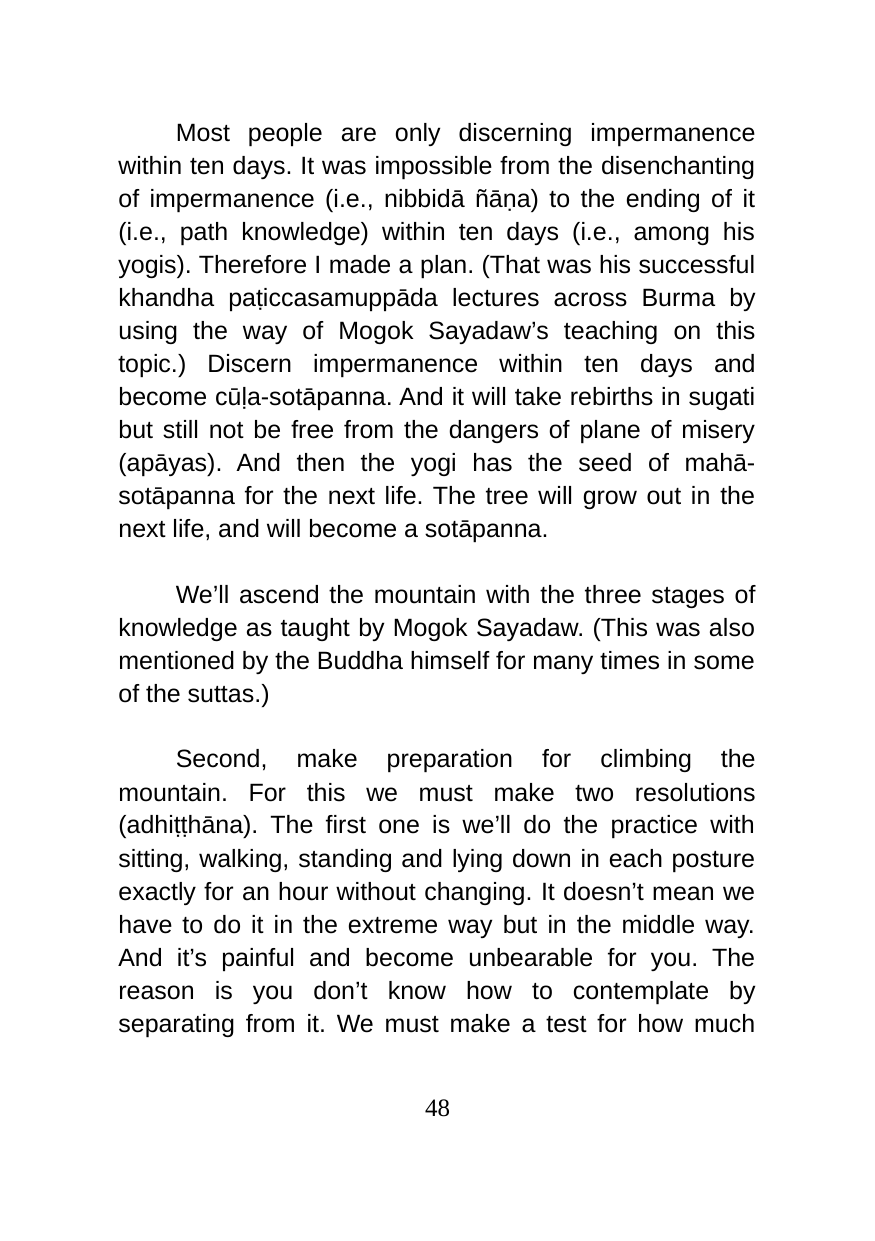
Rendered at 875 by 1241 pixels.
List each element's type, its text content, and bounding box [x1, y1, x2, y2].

text Most people are only discerning impermanence within ten days. It was impossible from the disenchanting of impermanence (i.e., nibbidā ñāṇa) to the ending of it (i.e., path knowledge) within ten days (i.e., among his yogis). Therefore I made a plan. (That was his successful khandha paṭiccasamuppāda lectures across Burma by using the way of Mogok Sayadaw’s teaching on this topic.) Discern impermanence within ten days and become cūḷa-sotāpanna. And it will take rebirths in sugati but still not be free from the dangers of plane of misery (apāyas). And then the yogi has the seed of mahā-sotāpanna for the next life. The tree will grow out in the next life, and will become a sotāpanna. [118, 118, 756, 543]
text Second, make preparation for climbing the mountain. For this we must make two resolutions (adhiṭṭhāna). The first one is we’ll do the practice with sitting, walking, standing and lying down in each posture exactly for an hour without changing. It doesn’t mean we have to do it in the extreme way but in the middle way. And it’s painful and become unbearable for you. The reason is you don’t know how to contemplate by separating from it. We must make a test for how much [118, 744, 756, 1037]
text We’ll ascend the mountain with the three stages of knowledge as taught by Mogok Sayadaw. (This was also mentioned by the Buddha himself for many times in some of the suttas.) [118, 580, 756, 708]
